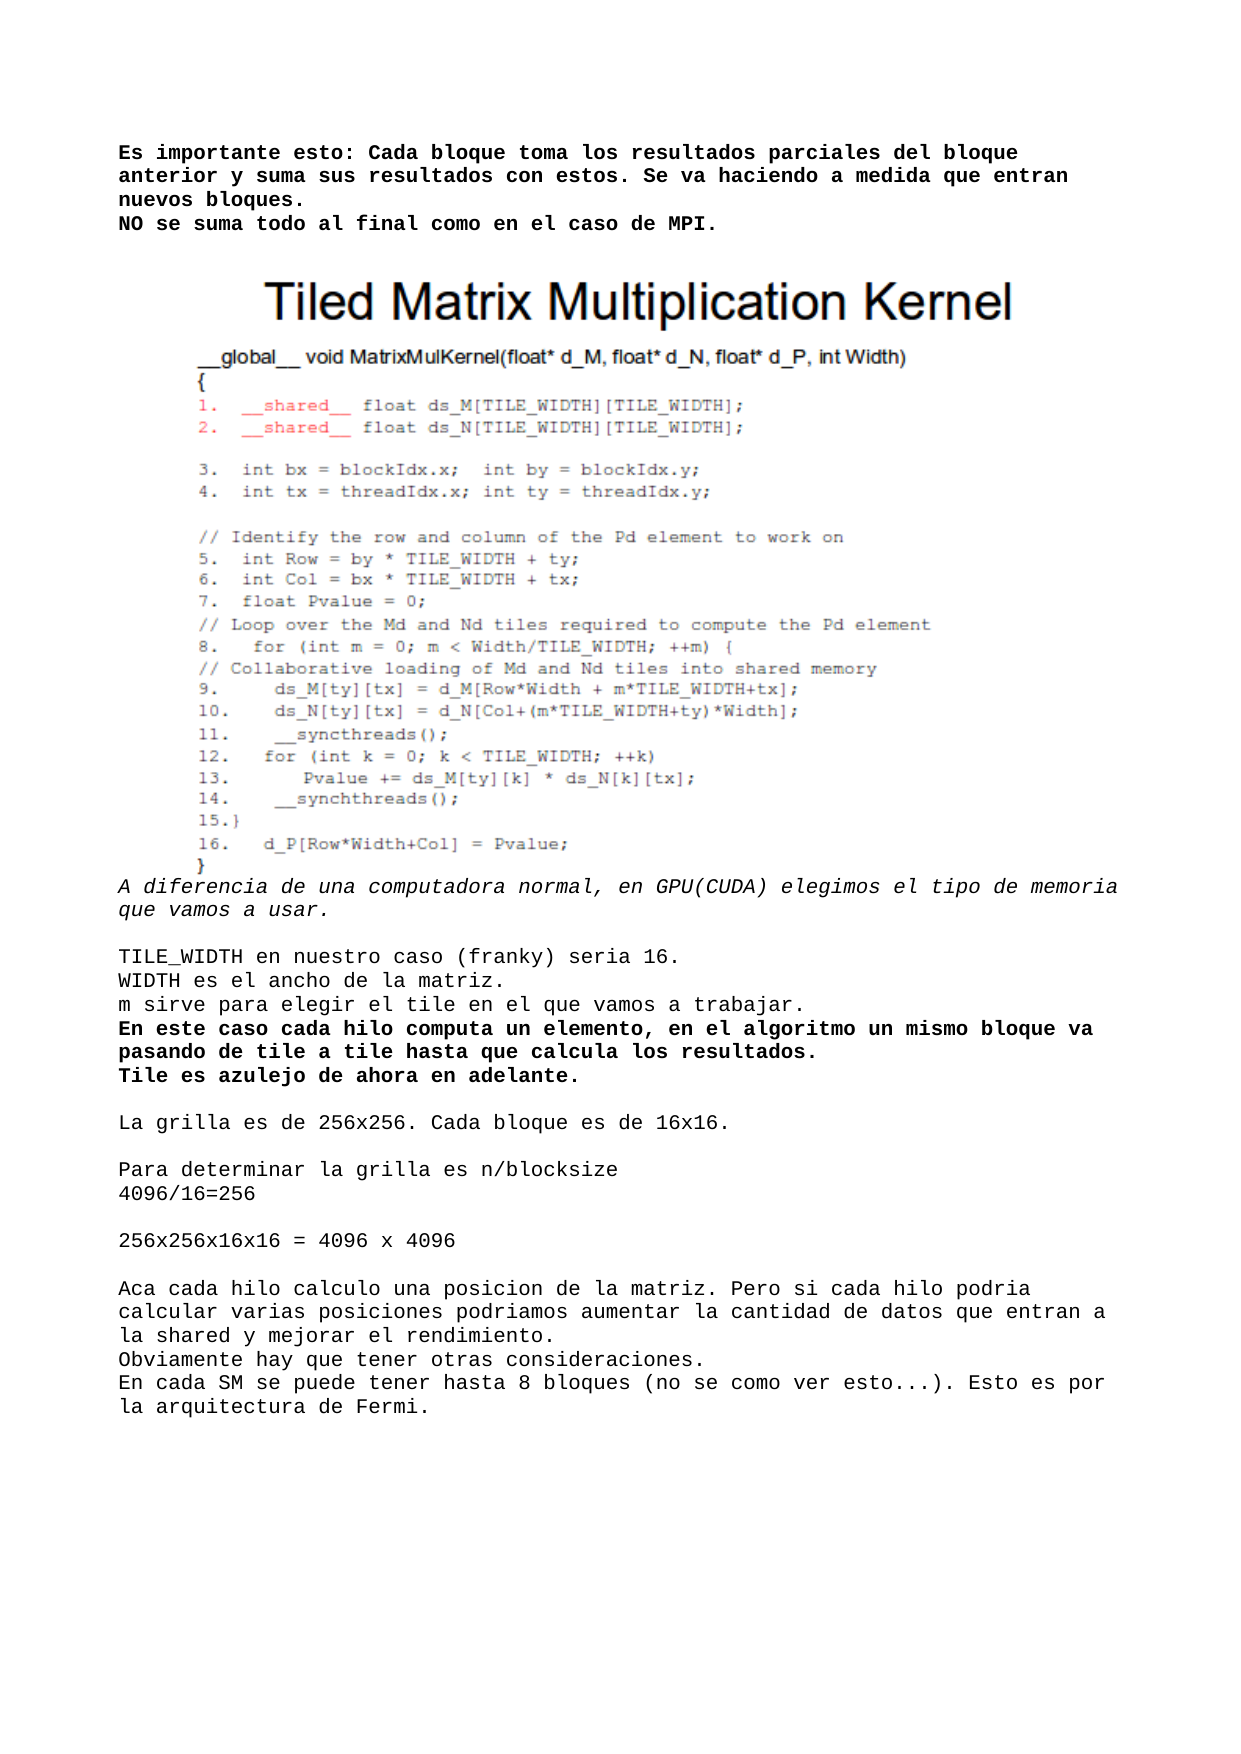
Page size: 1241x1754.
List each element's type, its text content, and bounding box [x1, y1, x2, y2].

text Aca cada hilo calculo una posicion de la matriz. Pero si cada hilo podria calcular varias posiciones podriamos aumentar la cantidad de datos que entran a la shared y mejorar el rendimiento. [118, 1278, 1122, 1348]
text 4096/16=256 [118, 1183, 1122, 1207]
text Obviamente hay que tener otras consideraciones. [118, 1348, 1122, 1372]
text A diferencia de una computadora normal, en GPU(CUDA) elegimos el tipo de memoria que vamos a usar. [118, 260, 1122, 923]
text Tile es azulejo de ahora en adelante. [118, 1065, 1122, 1088]
text NO se suma todo al final como en el caso de MPI. [118, 213, 1122, 236]
text WIDTH es el ancho de la matriz. [118, 970, 1122, 994]
text En este caso cada hilo computa un elemento, en el algoritmo un mismo bloque va pasando de tile a tile hasta que calcula los resultados. [118, 1017, 1122, 1065]
text Es importante esto: Cada bloque toma los resultados parciales del bloque anterior y suma sus resultados con estos. Se va haciendo a medida que entran nuevos bloques. [118, 142, 1122, 213]
picture [184, 260, 1057, 876]
text En cada SM se puede tener hasta 8 bloques (no se como ver esto...). Esto es por la arquitectura de Fermi. [118, 1372, 1122, 1419]
text m sirve para elegir el tile en el que vamos a trabajar. [118, 994, 1122, 1017]
text TILE_WIDTH en nuestro caso (franky) seria 16. [118, 947, 1122, 970]
text Para determinar la grilla es n/blocksize [118, 1159, 1122, 1183]
text La grilla es de 256x256. Cada bloque es de 16x16. [118, 1112, 1122, 1136]
text 256x256x16x16 = 4096 x 4096 [118, 1230, 1122, 1254]
